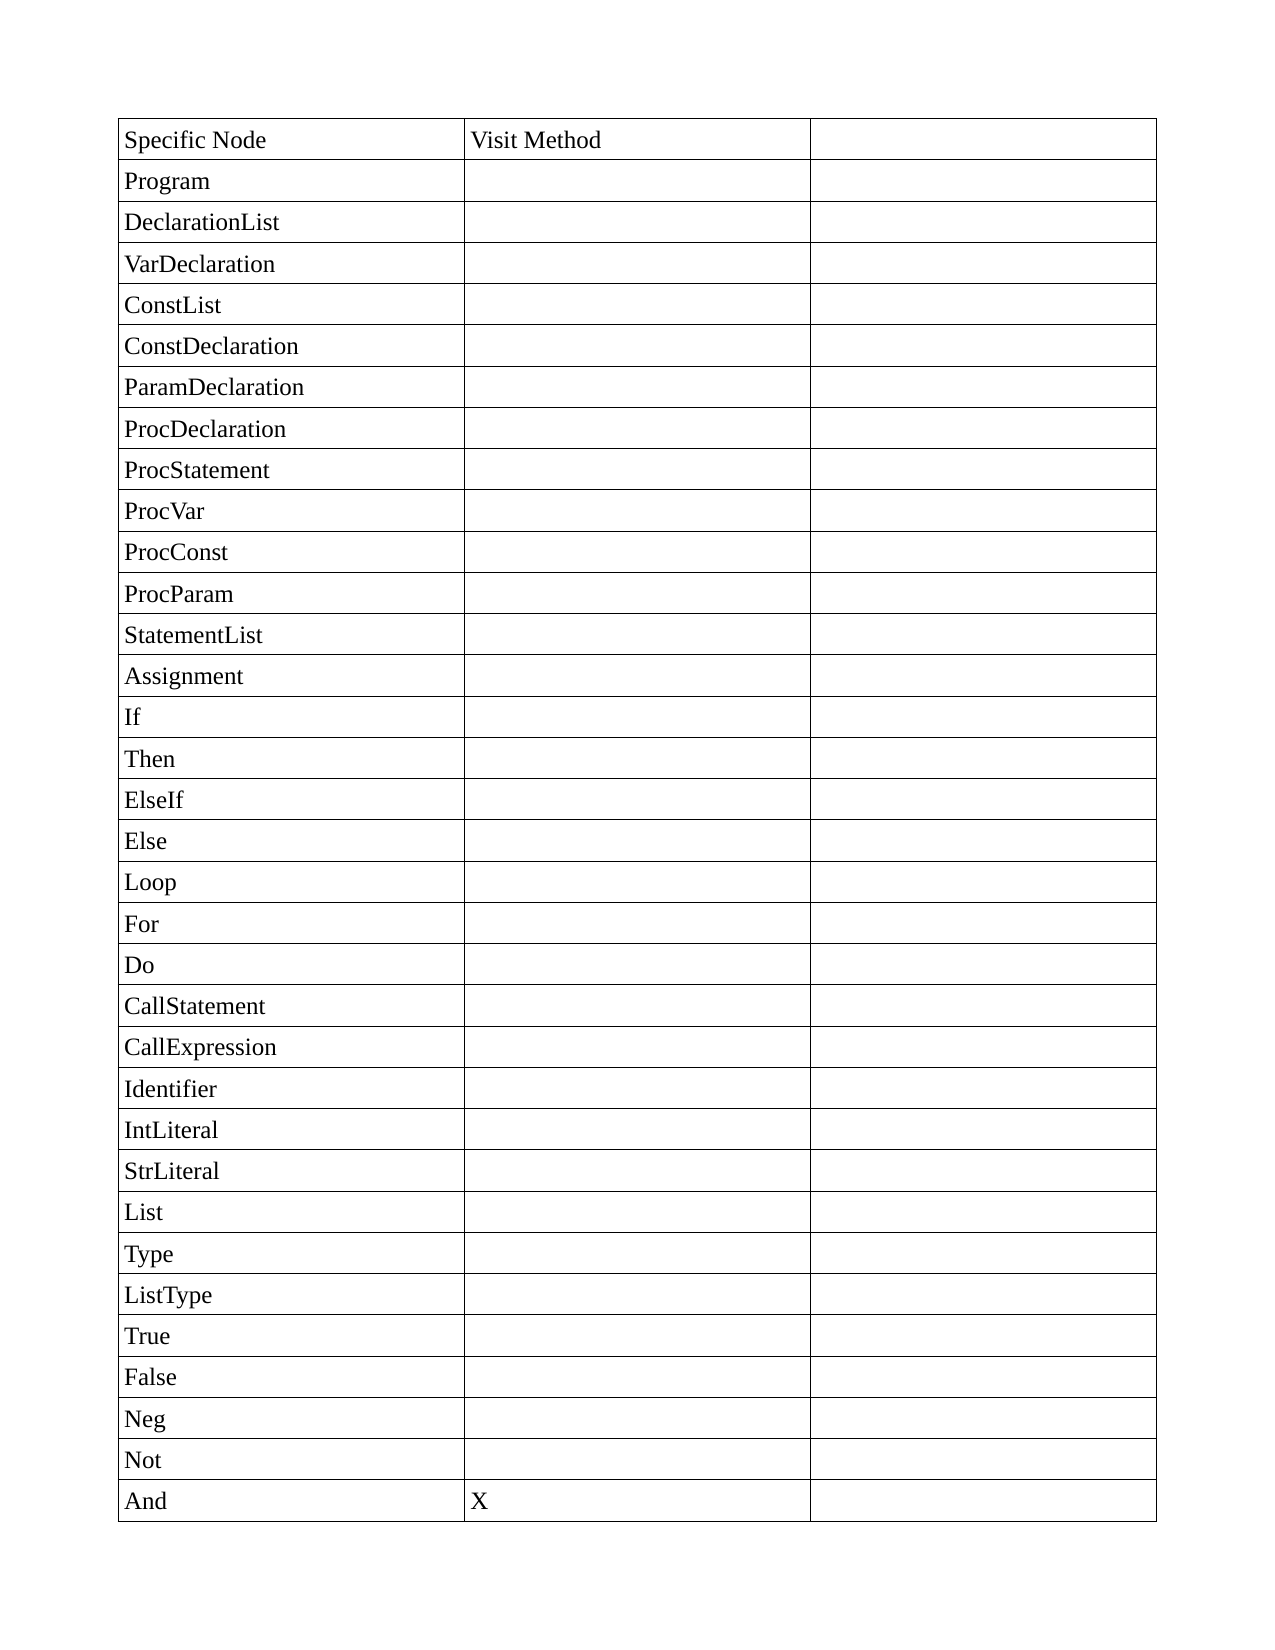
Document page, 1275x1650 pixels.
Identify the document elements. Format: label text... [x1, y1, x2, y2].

table_cell DeclarationList [119, 202, 464, 242]
table_cell [465, 1233, 810, 1273]
table_cell [465, 1027, 810, 1067]
table_cell [811, 1027, 1156, 1067]
table_cell [811, 408, 1156, 448]
table_cell [811, 367, 1156, 407]
table_cell CallExpression [119, 1027, 464, 1067]
table_header Visit Method [465, 119, 810, 159]
table_cell [465, 985, 810, 1026]
table_cell List [119, 1192, 464, 1232]
table_cell Neg [119, 1398, 464, 1438]
table_cell ConstList [119, 284, 464, 324]
table_cell [465, 532, 810, 572]
table_cell Assignment [119, 655, 464, 696]
table_cell [811, 1192, 1156, 1232]
table_cell Then [119, 738, 464, 778]
table_cell [465, 573, 810, 613]
table_cell [811, 1315, 1156, 1356]
table_cell ProcDeclaration [119, 408, 464, 448]
table_cell [811, 614, 1156, 654]
table_cell StatementList [119, 614, 464, 654]
table_cell [811, 1068, 1156, 1108]
table_cell X [465, 1480, 810, 1521]
table_cell ProcParam [119, 573, 464, 613]
table_cell ConstDeclaration [119, 325, 464, 366]
table_cell Identifier [119, 1068, 464, 1108]
table_cell ElseIf [119, 779, 464, 819]
table_cell [465, 1439, 810, 1479]
table_cell [465, 738, 810, 778]
table_cell And [119, 1480, 464, 1521]
table_cell [811, 1439, 1156, 1479]
table_cell [465, 160, 810, 201]
table_cell ProcVar [119, 490, 464, 531]
table_cell False [119, 1357, 464, 1397]
table_cell [465, 408, 810, 448]
table_cell [811, 1480, 1156, 1521]
table_cell ProcConst [119, 532, 464, 572]
table_cell [465, 202, 810, 242]
table_cell [465, 862, 810, 902]
table_cell [465, 284, 810, 324]
table_cell [811, 985, 1156, 1026]
table_cell [465, 1315, 810, 1356]
table_cell For [119, 903, 464, 943]
table_cell [811, 944, 1156, 984]
table_cell [811, 779, 1156, 819]
table_cell [811, 1233, 1156, 1273]
table_cell ParamDeclaration [119, 367, 464, 407]
table_cell [811, 490, 1156, 531]
table_cell CallStatement [119, 985, 464, 1026]
table_cell If [119, 697, 464, 737]
table_cell [465, 1398, 810, 1438]
table_cell [465, 1274, 810, 1314]
table_cell Loop [119, 862, 464, 902]
table_cell [465, 655, 810, 696]
table_cell [811, 1274, 1156, 1314]
table_cell [811, 160, 1156, 201]
table_cell [811, 1357, 1156, 1397]
table_cell [811, 449, 1156, 489]
table_cell [465, 1150, 810, 1191]
table_cell [811, 820, 1156, 861]
table_cell Program [119, 160, 464, 201]
table_cell Else [119, 820, 464, 861]
table_cell [811, 655, 1156, 696]
table_cell [811, 738, 1156, 778]
table_cell [811, 532, 1156, 572]
table_cell [811, 1109, 1156, 1149]
table_cell [811, 243, 1156, 283]
table_header [811, 119, 1156, 159]
table_cell [465, 367, 810, 407]
table_cell [465, 820, 810, 861]
table_cell ListType [119, 1274, 464, 1314]
table_cell VarDeclaration [119, 243, 464, 283]
table_cell IntLiteral [119, 1109, 464, 1149]
table_header Specific Node [119, 119, 464, 159]
table_cell [465, 325, 810, 366]
table_cell Do [119, 944, 464, 984]
table_cell [811, 862, 1156, 902]
table_cell ProcStatement [119, 449, 464, 489]
table_cell [465, 944, 810, 984]
table_cell [465, 903, 810, 943]
table_cell True [119, 1315, 464, 1356]
table_cell [811, 697, 1156, 737]
table_cell [811, 284, 1156, 324]
table_cell [465, 697, 810, 737]
table_cell [465, 1068, 810, 1108]
table_cell [465, 490, 810, 531]
table_cell Type [119, 1233, 464, 1273]
table_cell [465, 779, 810, 819]
table_cell [465, 243, 810, 283]
table_cell [811, 1398, 1156, 1438]
table_cell [811, 573, 1156, 613]
table_cell [465, 1357, 810, 1397]
table_cell [465, 1109, 810, 1149]
table_cell [811, 903, 1156, 943]
table_cell [465, 449, 810, 489]
table_cell [811, 202, 1156, 242]
table_cell Not [119, 1439, 464, 1479]
table_cell [465, 614, 810, 654]
table_cell [465, 1192, 810, 1232]
table_cell [811, 1150, 1156, 1191]
table_cell [811, 325, 1156, 366]
table_cell StrLiteral [119, 1150, 464, 1191]
